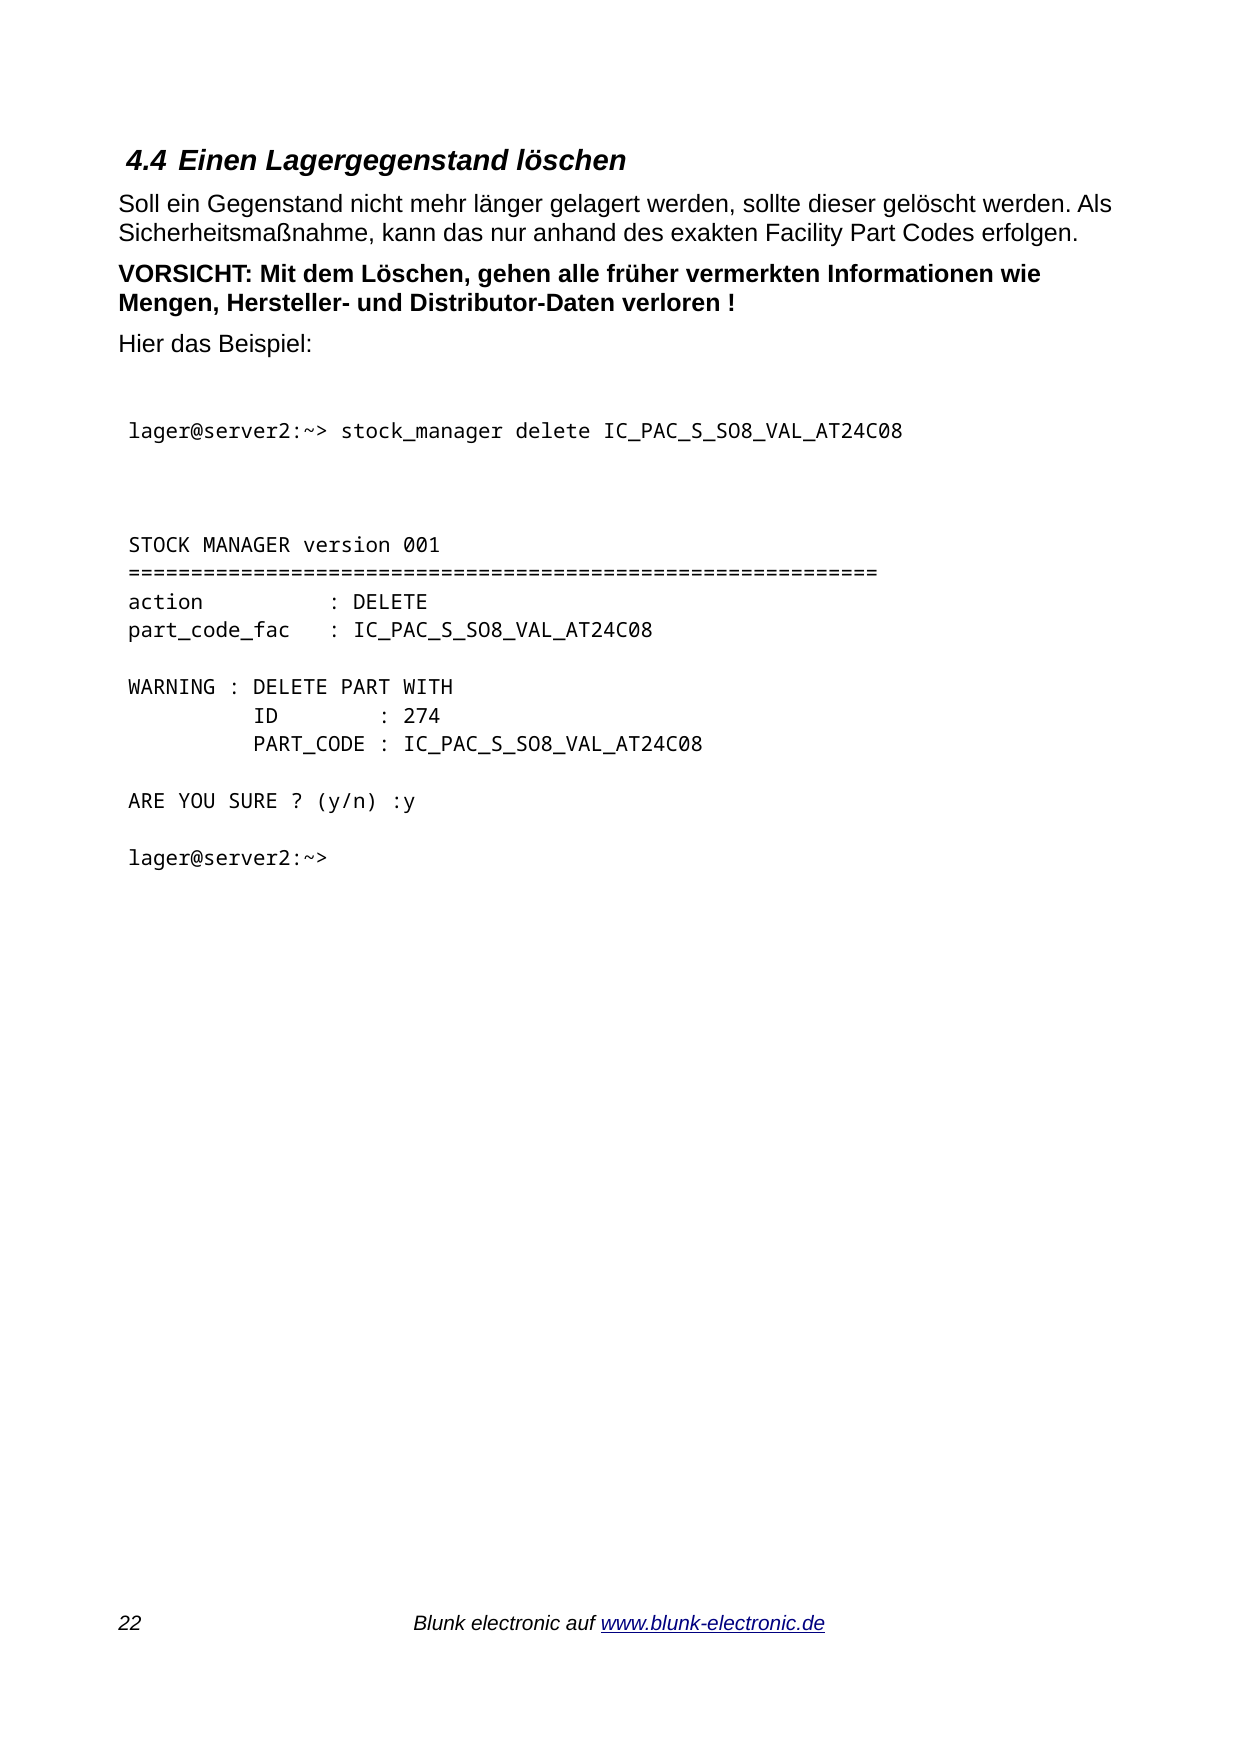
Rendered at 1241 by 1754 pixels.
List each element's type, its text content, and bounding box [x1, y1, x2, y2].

text Hier das Beispiel: [118, 329, 1123, 358]
subtitle Einen Lagergegenstand löschen [118, 143, 1123, 177]
text Soll ein Gegenstand nicht mehr länger gelagert werden, sollte dieser gelöscht werden. Als Sicherheitsmaßnahme, kann das nur anhand des exakten Facility Part Codes erfolgen. [118, 189, 1123, 247]
text VORSICHT: Mit dem Löschen, gehen alle früher vermerkten Informationen wie Mengen, Hersteller- und Distributor-Daten verloren ! [118, 259, 1123, 317]
